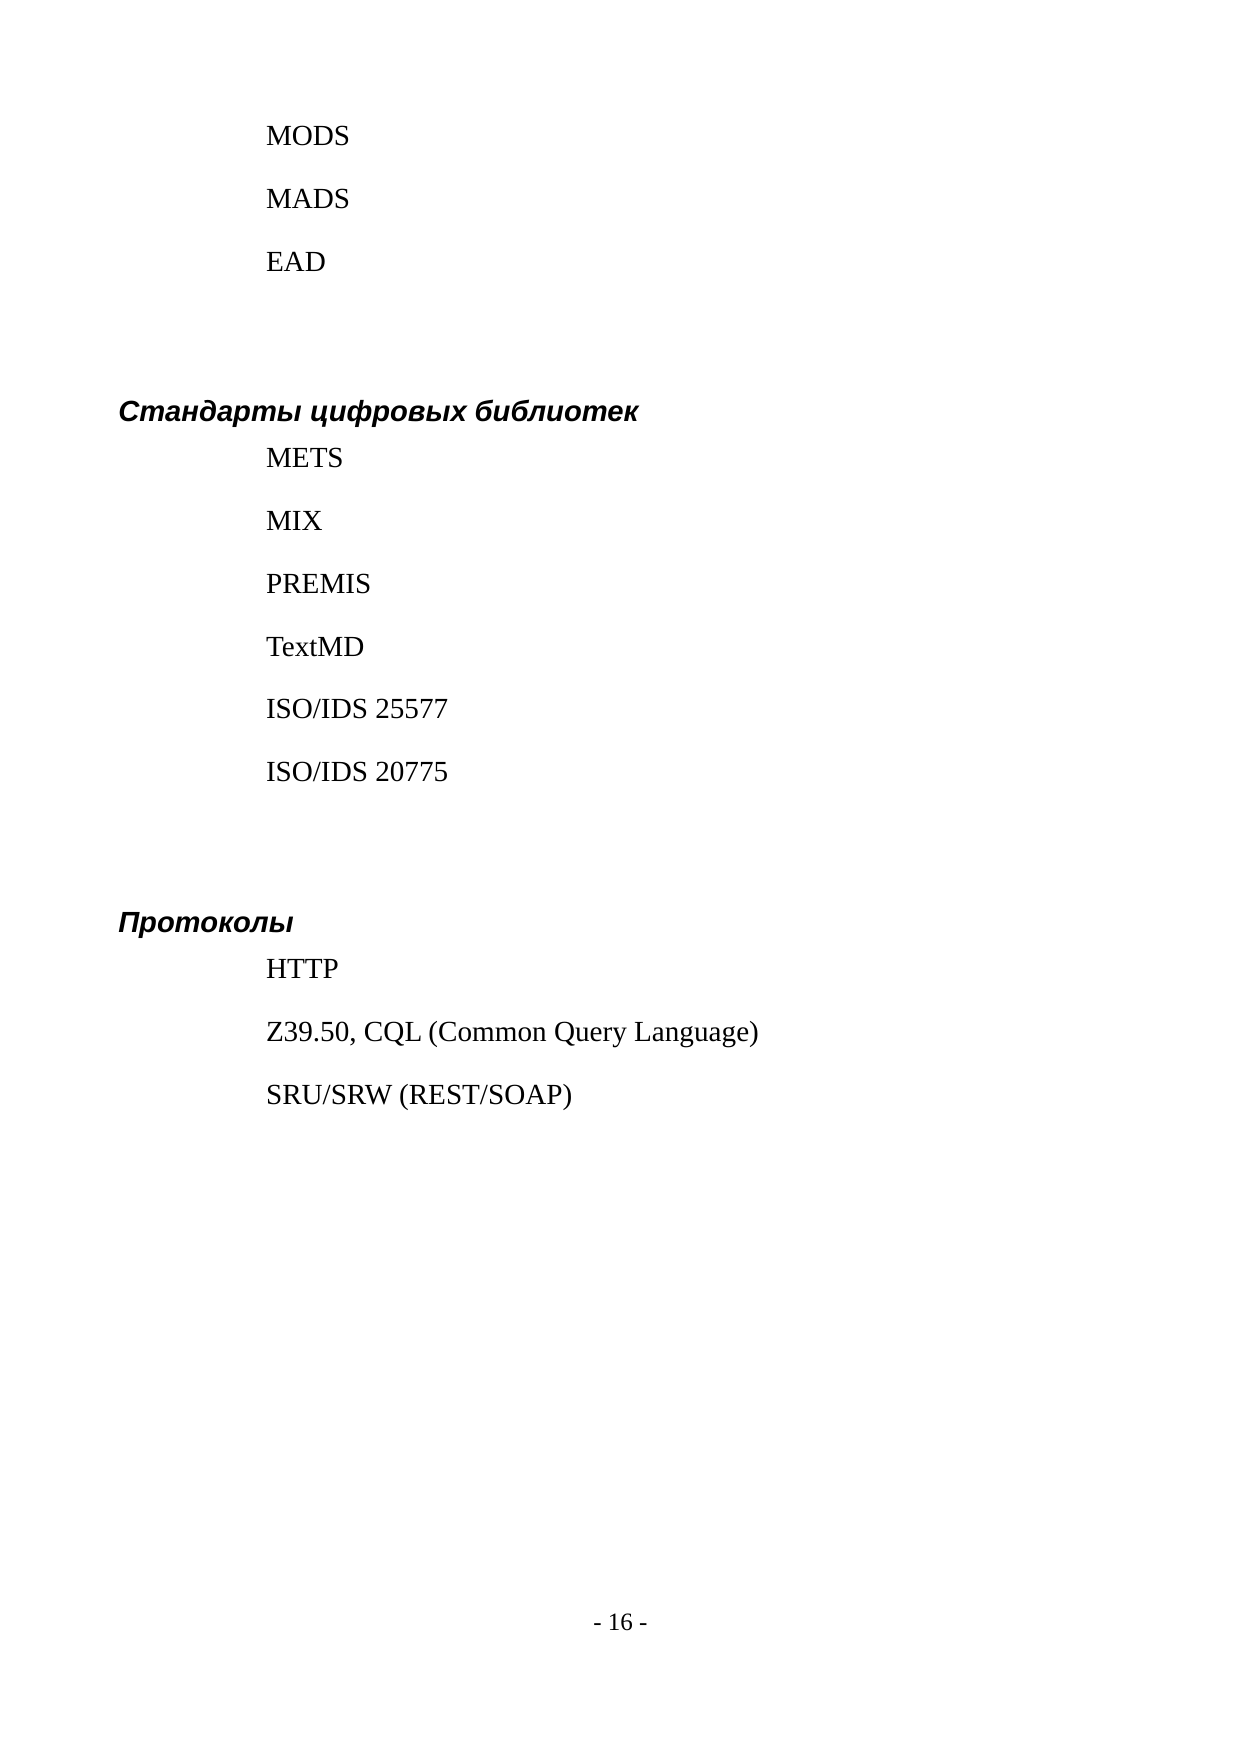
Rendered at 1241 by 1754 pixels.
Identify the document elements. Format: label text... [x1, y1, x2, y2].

text Z39.50, CQL (Common Query Language) [118, 1014, 1122, 1047]
subtitle Протоколы [118, 905, 1122, 939]
text PREMIS [118, 566, 1122, 599]
text SRU/SRW (REST/SOAP) [118, 1077, 1122, 1110]
text EAD [118, 244, 1122, 277]
text METS [118, 440, 1122, 474]
text MIX [118, 503, 1122, 537]
text HTTP [118, 951, 1122, 985]
text TextMD [118, 629, 1122, 662]
text ISO/IDS 25577 [118, 692, 1122, 725]
text MADS [118, 181, 1122, 214]
text ISO/IDS 20775 [118, 754, 1122, 788]
text MODS [118, 118, 1122, 152]
subtitle Стандарты цифровых библиотек [118, 394, 1122, 428]
